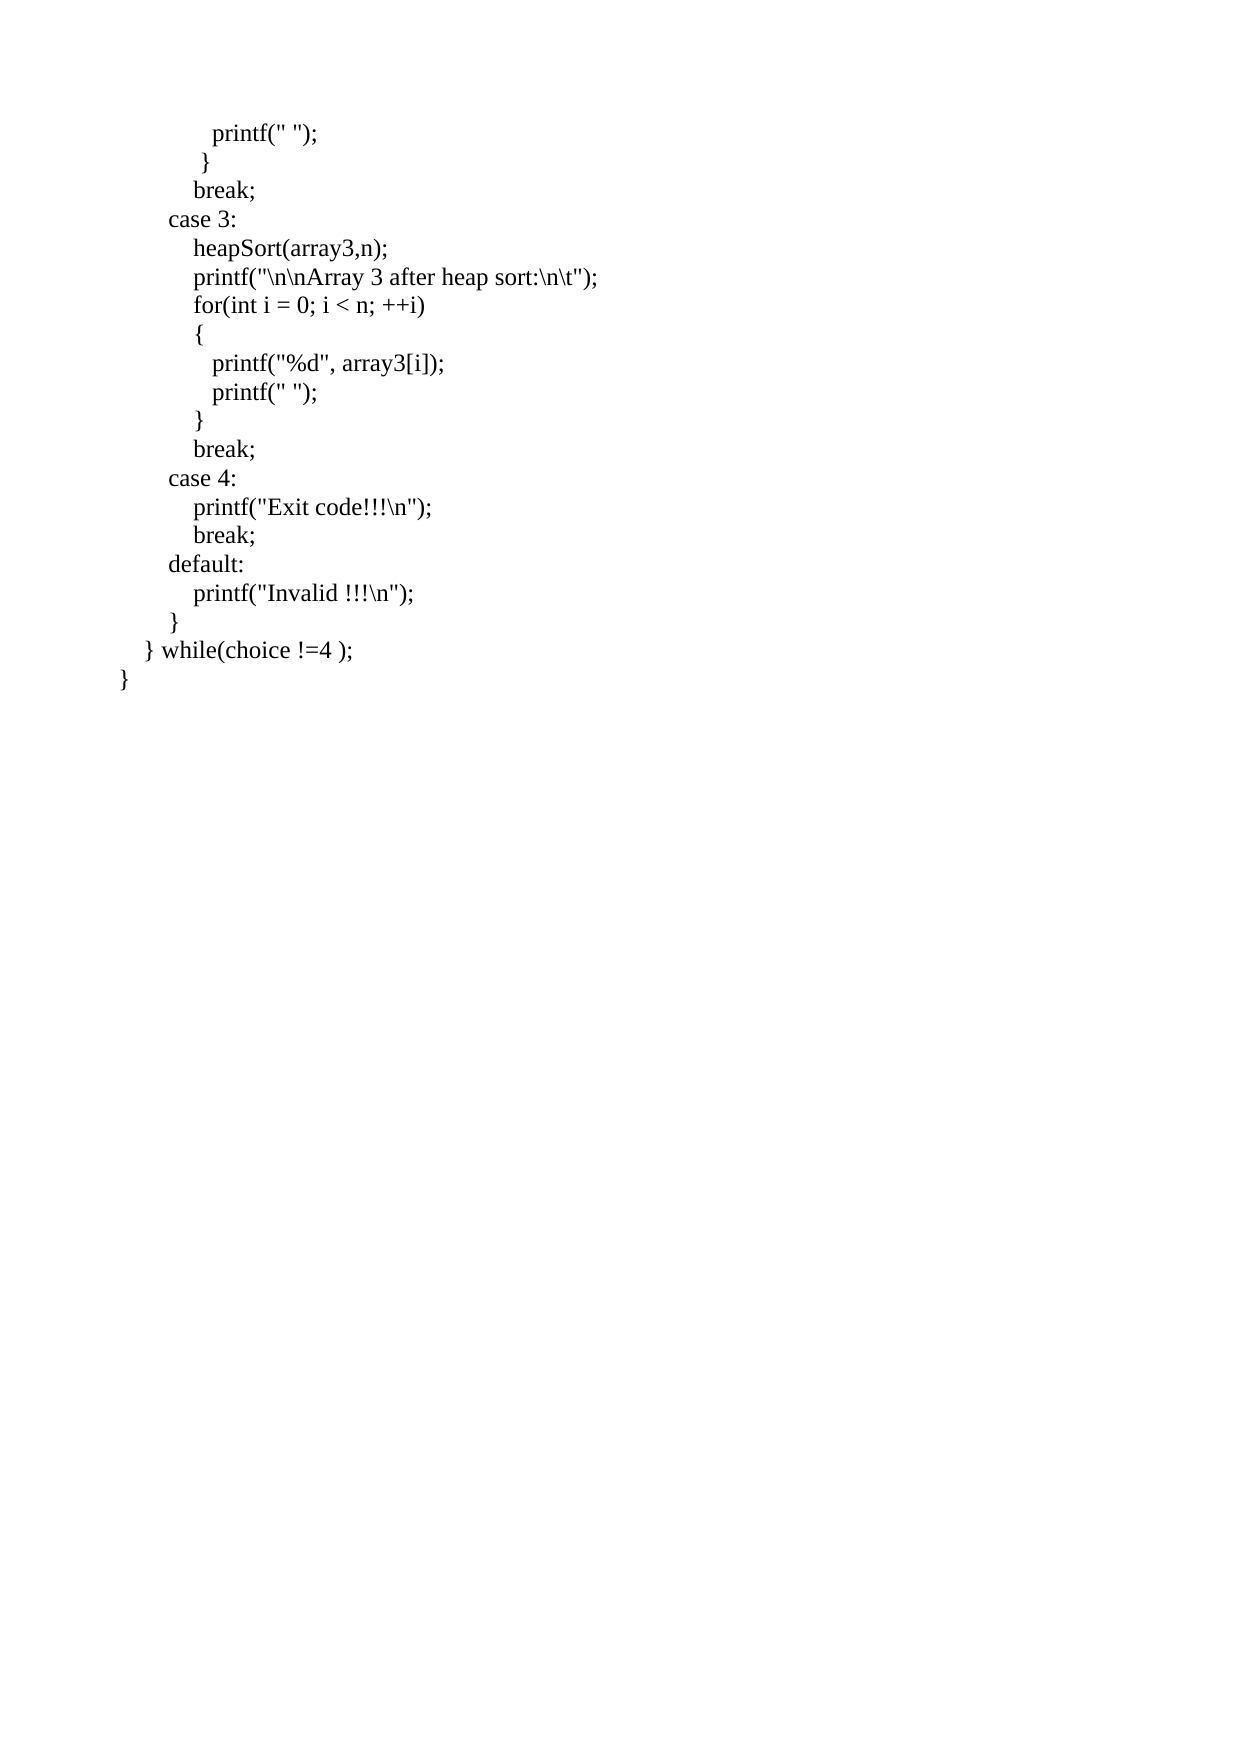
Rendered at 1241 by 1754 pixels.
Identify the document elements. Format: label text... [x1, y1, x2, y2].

text printf("%d", array3[i]); [118, 348, 1122, 377]
text } while(choice !=4 ); [118, 636, 1122, 664]
text } [118, 406, 1122, 434]
text } [118, 664, 1122, 693]
text } [118, 147, 1122, 176]
text default: [118, 549, 1122, 578]
text printf("Invalid !!!\n"); [118, 578, 1122, 607]
text printf(" "); [118, 118, 1122, 147]
text break; [118, 521, 1122, 549]
text break; [118, 176, 1122, 204]
text case 4: [118, 463, 1122, 492]
text printf("\n\nArray 3 after heap sort:\n\t"); [118, 262, 1122, 291]
text case 3: [118, 204, 1122, 233]
text break; [118, 434, 1122, 463]
text } [118, 607, 1122, 636]
text printf("Exit code!!!\n"); [118, 492, 1122, 521]
text printf(" "); [118, 377, 1122, 406]
text for(int i = 0; i < n; ++i) [118, 291, 1122, 319]
text heapSort(array3,n); [118, 233, 1122, 262]
text { [118, 319, 1122, 348]
